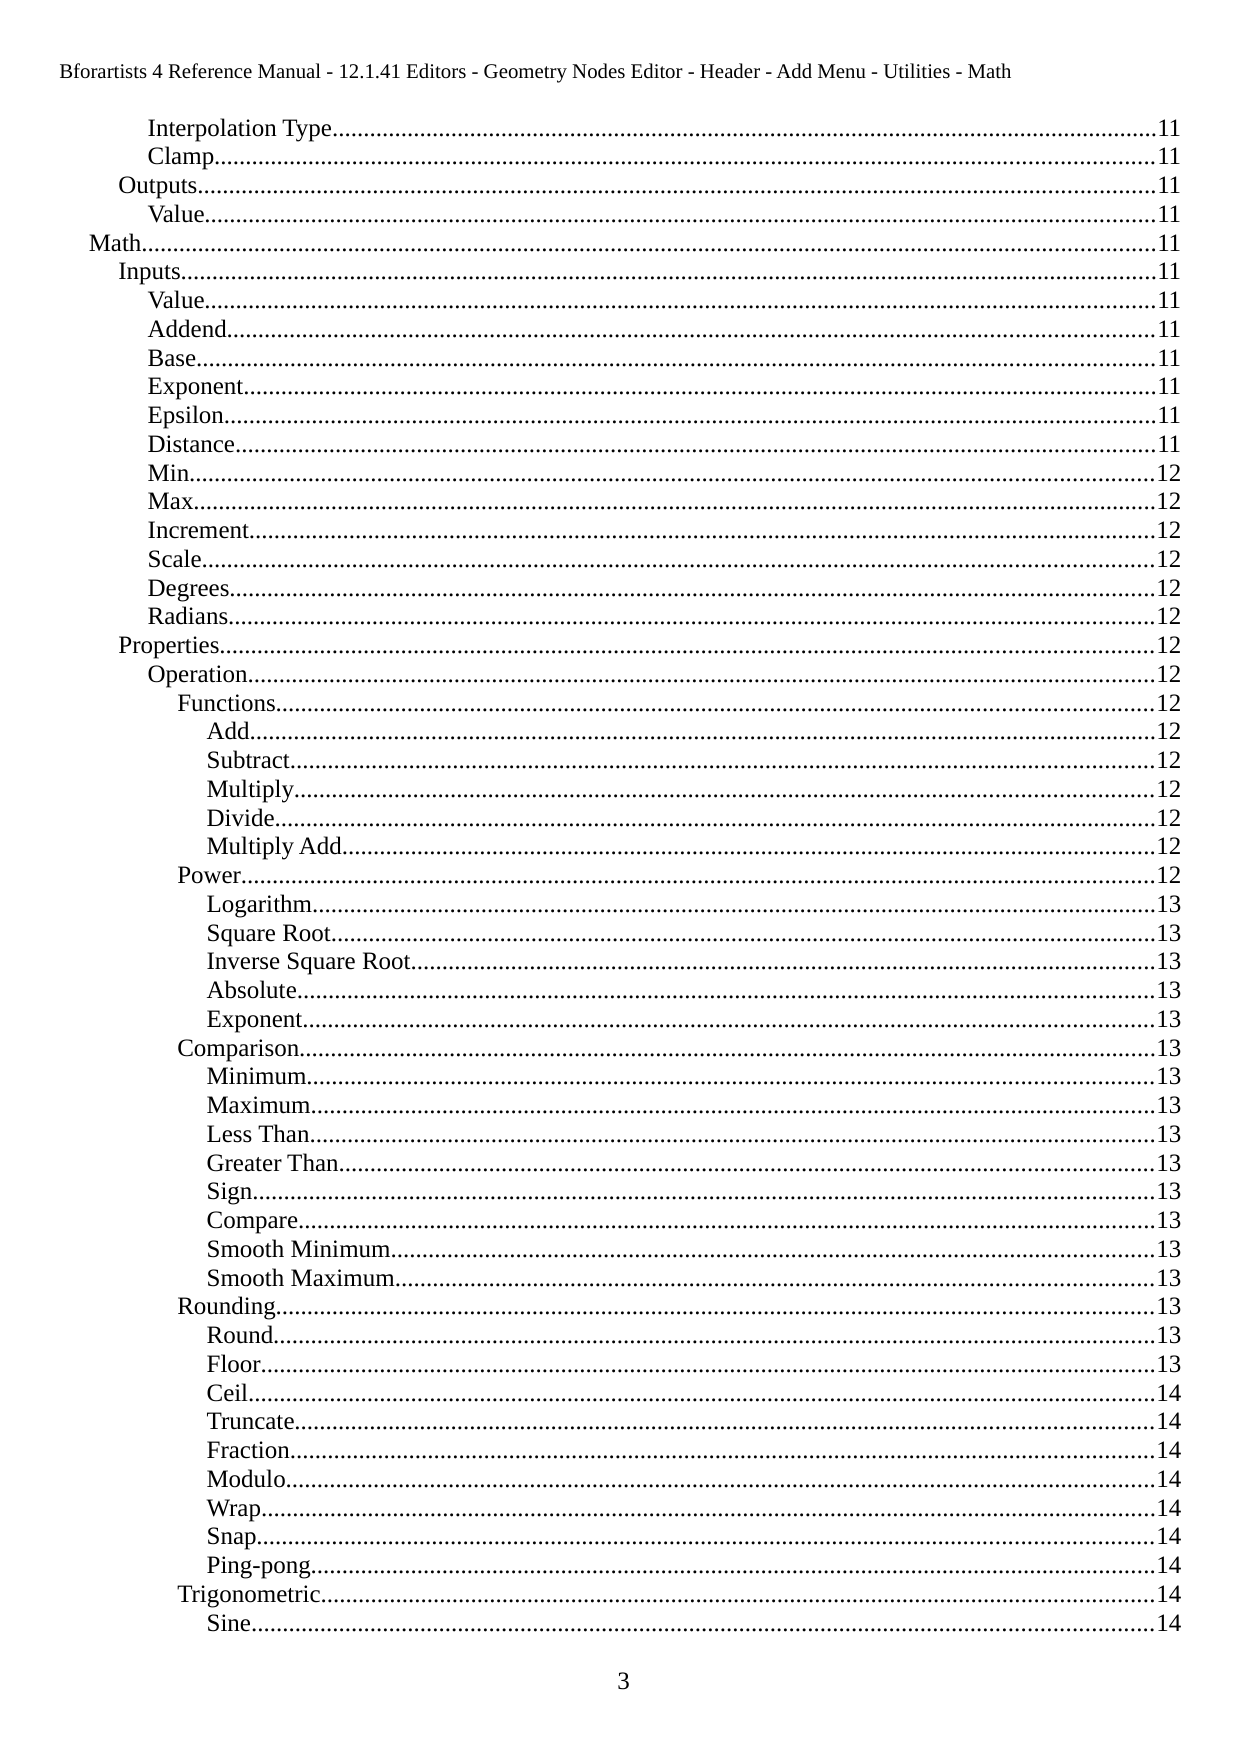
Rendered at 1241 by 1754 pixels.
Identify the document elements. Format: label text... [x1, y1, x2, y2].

text Degrees 12 [147, 573, 1181, 601]
text Max 12 [147, 486, 1181, 515]
text Add 12 [206, 716, 1181, 745]
text Comparison 13 [177, 1033, 1181, 1061]
text Inputs 11 [118, 256, 1181, 285]
text Modulo 14 [206, 1464, 1181, 1493]
text Absolute 13 [206, 975, 1181, 1004]
text Exponent 13 [206, 1004, 1181, 1033]
text Interpolation Type 11 [147, 113, 1181, 141]
text Divide 12 [206, 803, 1181, 831]
text Value 11 [147, 285, 1181, 314]
text Greater Than 13 [206, 1148, 1181, 1176]
text Properties 12 [118, 630, 1181, 659]
text Logarithm 13 [206, 889, 1181, 918]
text Minimum 13 [206, 1061, 1181, 1090]
text Ping-pong 14 [206, 1550, 1181, 1579]
text Multiply 12 [206, 774, 1181, 803]
text Sine 14 [206, 1608, 1181, 1636]
text Functions 12 [177, 688, 1181, 716]
text Smooth Maximum 13 [206, 1263, 1181, 1291]
text Truncate 14 [206, 1406, 1181, 1435]
text Power 12 [177, 860, 1181, 889]
text Compare 13 [206, 1205, 1181, 1234]
text Multiply Add 12 [206, 831, 1181, 860]
text Scale 12 [147, 544, 1181, 573]
text Addend 11 [147, 314, 1181, 343]
text Min 12 [147, 458, 1181, 486]
text Clamp 11 [147, 141, 1181, 170]
text Trigonometric 14 [177, 1579, 1181, 1608]
text Operation 12 [147, 659, 1181, 688]
text Inverse Square Root 13 [206, 946, 1181, 975]
text Outputs 11 [118, 170, 1181, 199]
text Distance 11 [147, 429, 1181, 458]
text Wrap 14 [206, 1493, 1181, 1521]
text Less Than 13 [206, 1119, 1181, 1148]
text Snap 14 [206, 1521, 1181, 1550]
text Smooth Minimum 13 [206, 1234, 1181, 1263]
text Exponent 11 [147, 371, 1181, 400]
text Ceil 14 [206, 1378, 1181, 1406]
text Math 11 [88, 228, 1181, 256]
text Increment 12 [147, 515, 1181, 544]
text Square Root 13 [206, 918, 1181, 946]
text Maximum 13 [206, 1090, 1181, 1119]
text Subtract 12 [206, 745, 1181, 774]
text Radians 12 [147, 601, 1181, 630]
text Value 11 [147, 199, 1181, 228]
text Fraction 14 [206, 1435, 1181, 1464]
text Floor 13 [206, 1349, 1181, 1378]
text Round 13 [206, 1320, 1181, 1349]
text Sign 13 [206, 1176, 1181, 1205]
text Rounding 13 [177, 1291, 1181, 1320]
text Base 11 [147, 343, 1181, 371]
text Epsilon 11 [147, 400, 1181, 429]
